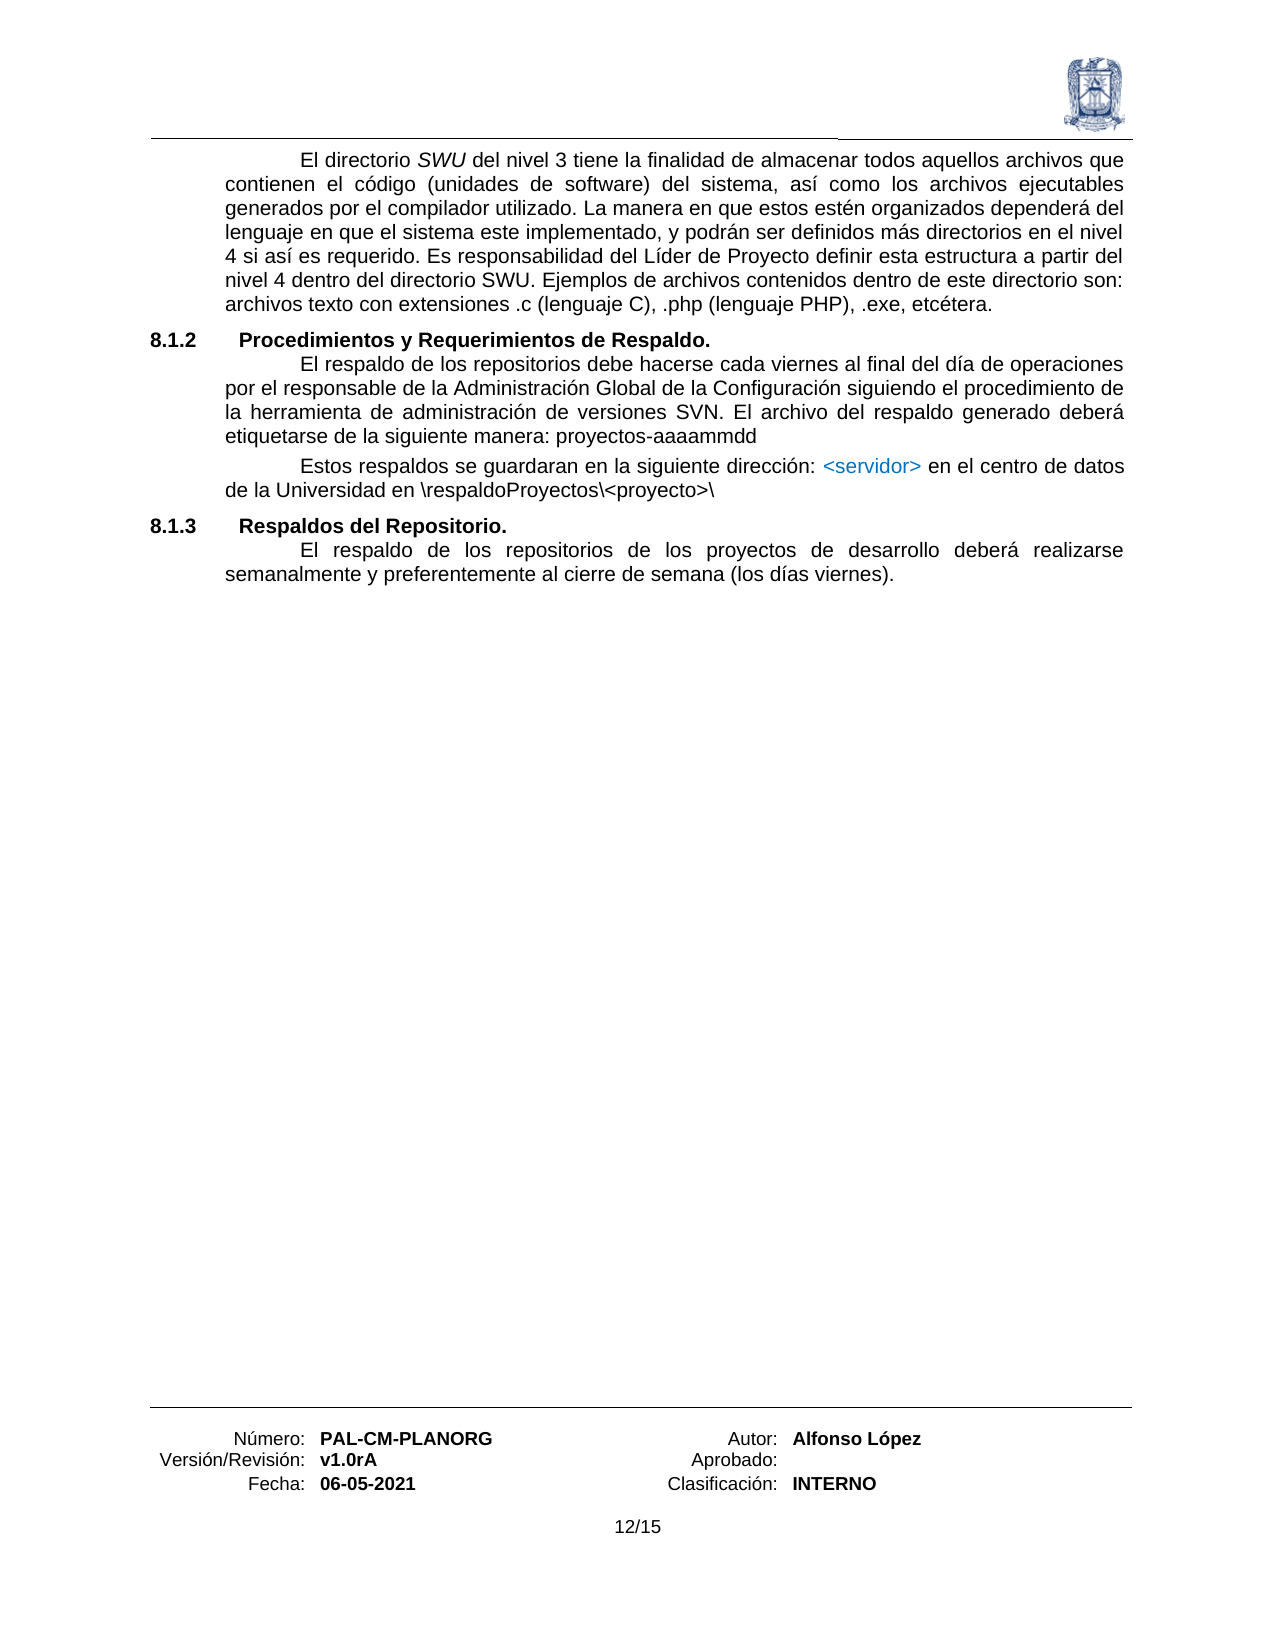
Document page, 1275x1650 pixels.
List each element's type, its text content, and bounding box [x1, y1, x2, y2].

picture [1064, 57, 1125, 132]
subtitle Procedimientos y Requerimientos de Respaldo. [150, 328, 1125, 352]
text El respaldo de los repositorios debe hacerse cada viernes al final del día de operaciones por el responsable de la Administración Global de la Configuración siguiendo el procedimiento de la herramienta de administración de versiones SVN. El archivo del respaldo generado deberá etiquetarse de la siguiente manera: proyectos-aaaammdd [225, 352, 1125, 448]
text El respaldo de los repositorios de los proyectos de desarrollo deberá realizarse semanalmente y preferentemente al cierre de semana (los días viernes). [225, 538, 1125, 586]
text El directorio SWU del nivel 3 tiene la finalidad de almacenar todos aquellos archivos que contienen el código (unidades de software) del sistema, así como los archivos ejecutables generados por el compilador utilizado. La manera en que estos estén organizados dependerá del lenguaje en que el sistema este implementado, y podrán ser definidos más directorios en el nivel 4 si así es requerido. Es responsabilidad del Líder de Proyecto definir esta estructura a partir del nivel 4 dentro del directorio SWU. Ejemplos de archivos contenidos dentro de este directorio son: archivos texto con extensiones .c (lenguaje C), .php (lenguaje PHP), .exe, etcétera. [225, 148, 1125, 315]
subtitle Respaldos del Repositorio. [150, 514, 1125, 538]
text Estos respaldos se guardaran en la siguiente dirección: <servidor> en el centro de datos de la Universidad en \respaldoProyectos\<proyecto>\ [225, 454, 1125, 502]
